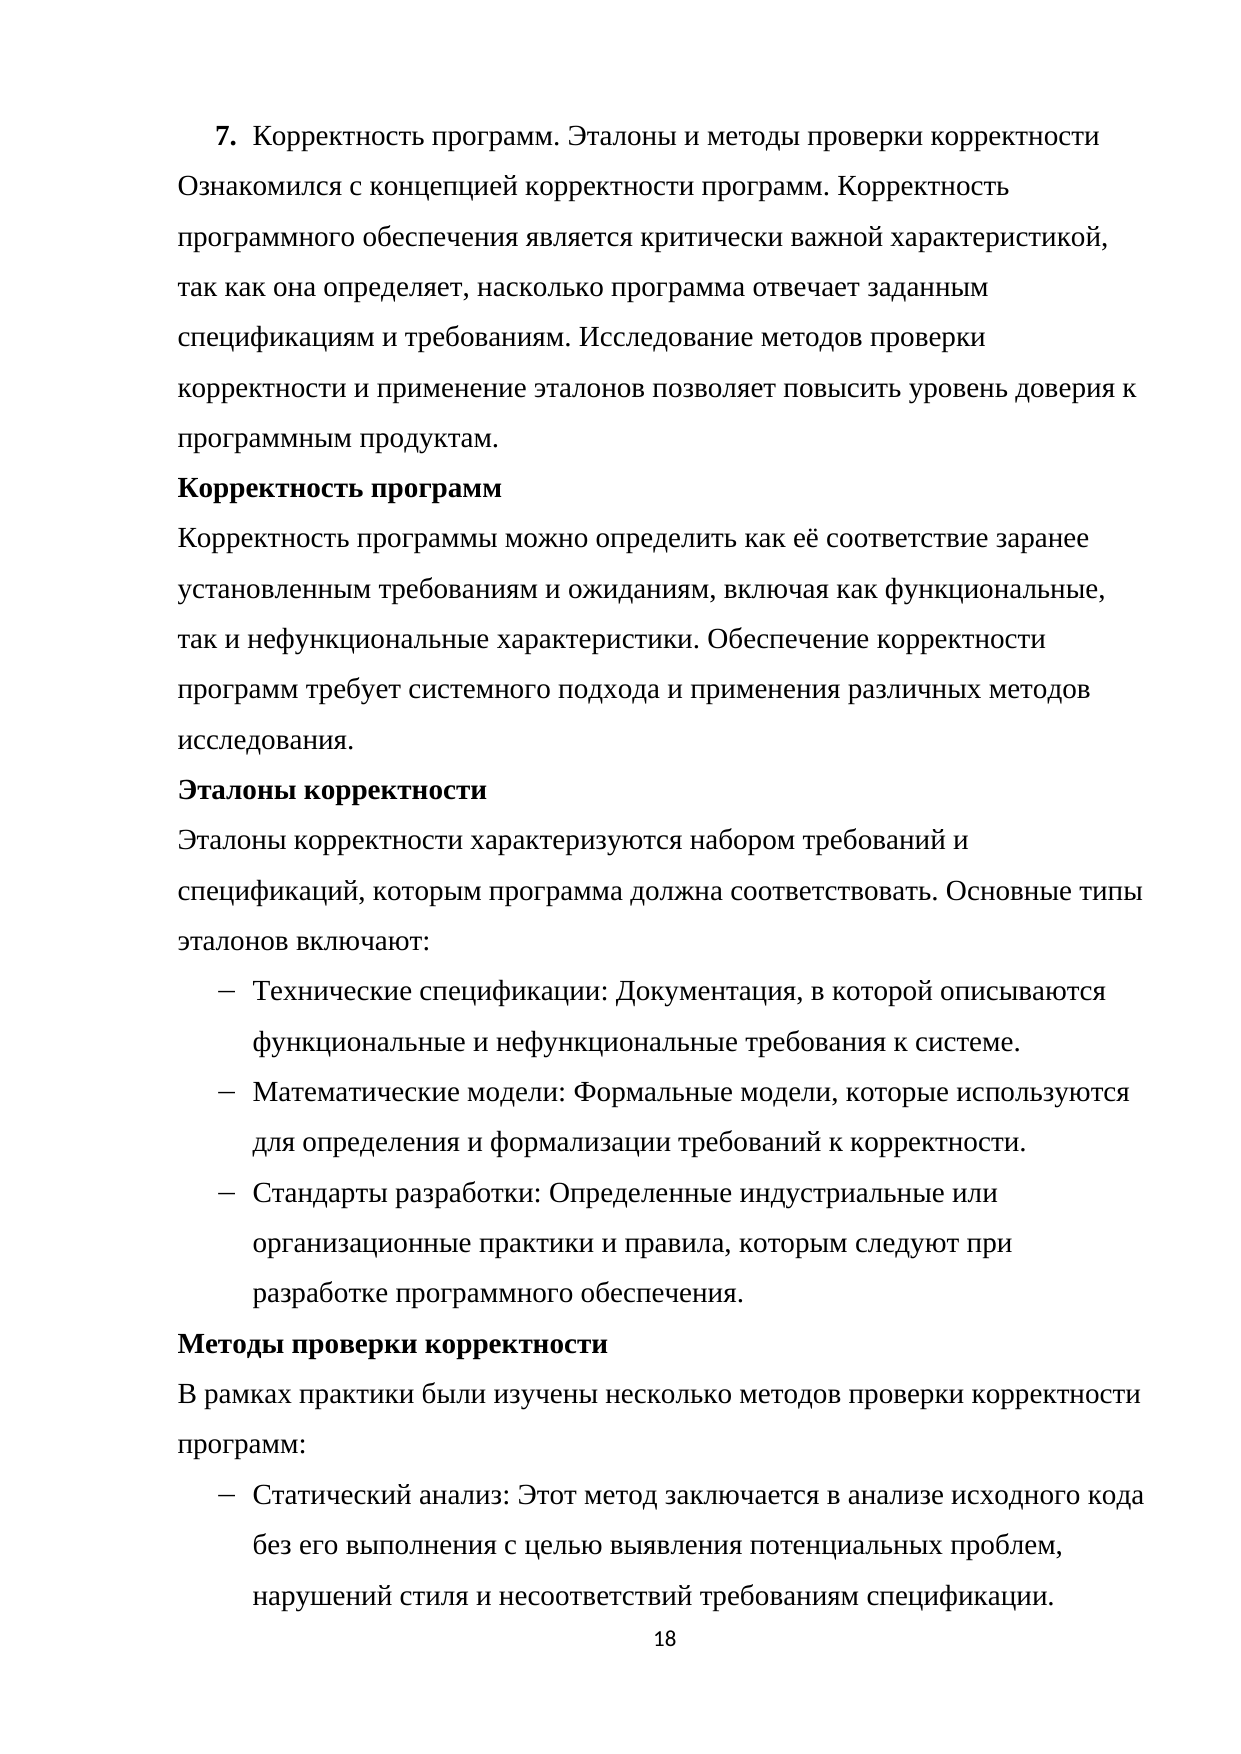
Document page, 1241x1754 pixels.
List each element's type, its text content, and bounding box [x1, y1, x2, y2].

text Методы проверки корректности [177, 1326, 1152, 1359]
text Корректность программы можно определить как её соответствие заранее установленным требованиям и ожиданиям, включая как функциональные, так и нефункциональные характеристики. Обеспечение корректности программ требует системного подхода и применения различных методов исследования. [177, 521, 1152, 755]
text Корректность программ [177, 470, 1152, 504]
text Эталоны корректности [177, 772, 1152, 806]
list Технические спецификации: Документация, в которой описываются функциональные и нефункциональные требования к системе. [215, 973, 1152, 1057]
list Математические модели: Формальные модели, которые используются для определения и формализации требований к корректности. [215, 1074, 1152, 1158]
text В рамках практики были изучены несколько методов проверки корректности программ: [177, 1376, 1152, 1460]
text Эталоны корректности характеризуются набором требований и спецификаций, которым программа должна соответствовать. Основные типы эталонов включают: [177, 822, 1152, 957]
list Статический анализ: Этот метод заключается в анализе исходного кода без его выполнения с целью выявления потенциальных проблем, нарушений стиля и несоответствий требованиям спецификации. [215, 1477, 1152, 1611]
list Стандарты разработки: Определенные индустриальные или организационные практики и правила, которым следуют при разработке программного обеспечения. [215, 1175, 1152, 1309]
text Ознакомился с концепцией корректности программ. Корректность программного обеспечения является критически важной характеристикой, так как она определяет, насколько программа отвечает заданным спецификациям и требованиям. Исследование методов проверки корректности и применение эталонов позволяет повысить уровень доверия к программным продуктам. [177, 168, 1152, 453]
subtitle Корректность программ. Эталоны и методы проверки корректности [215, 118, 1152, 152]
